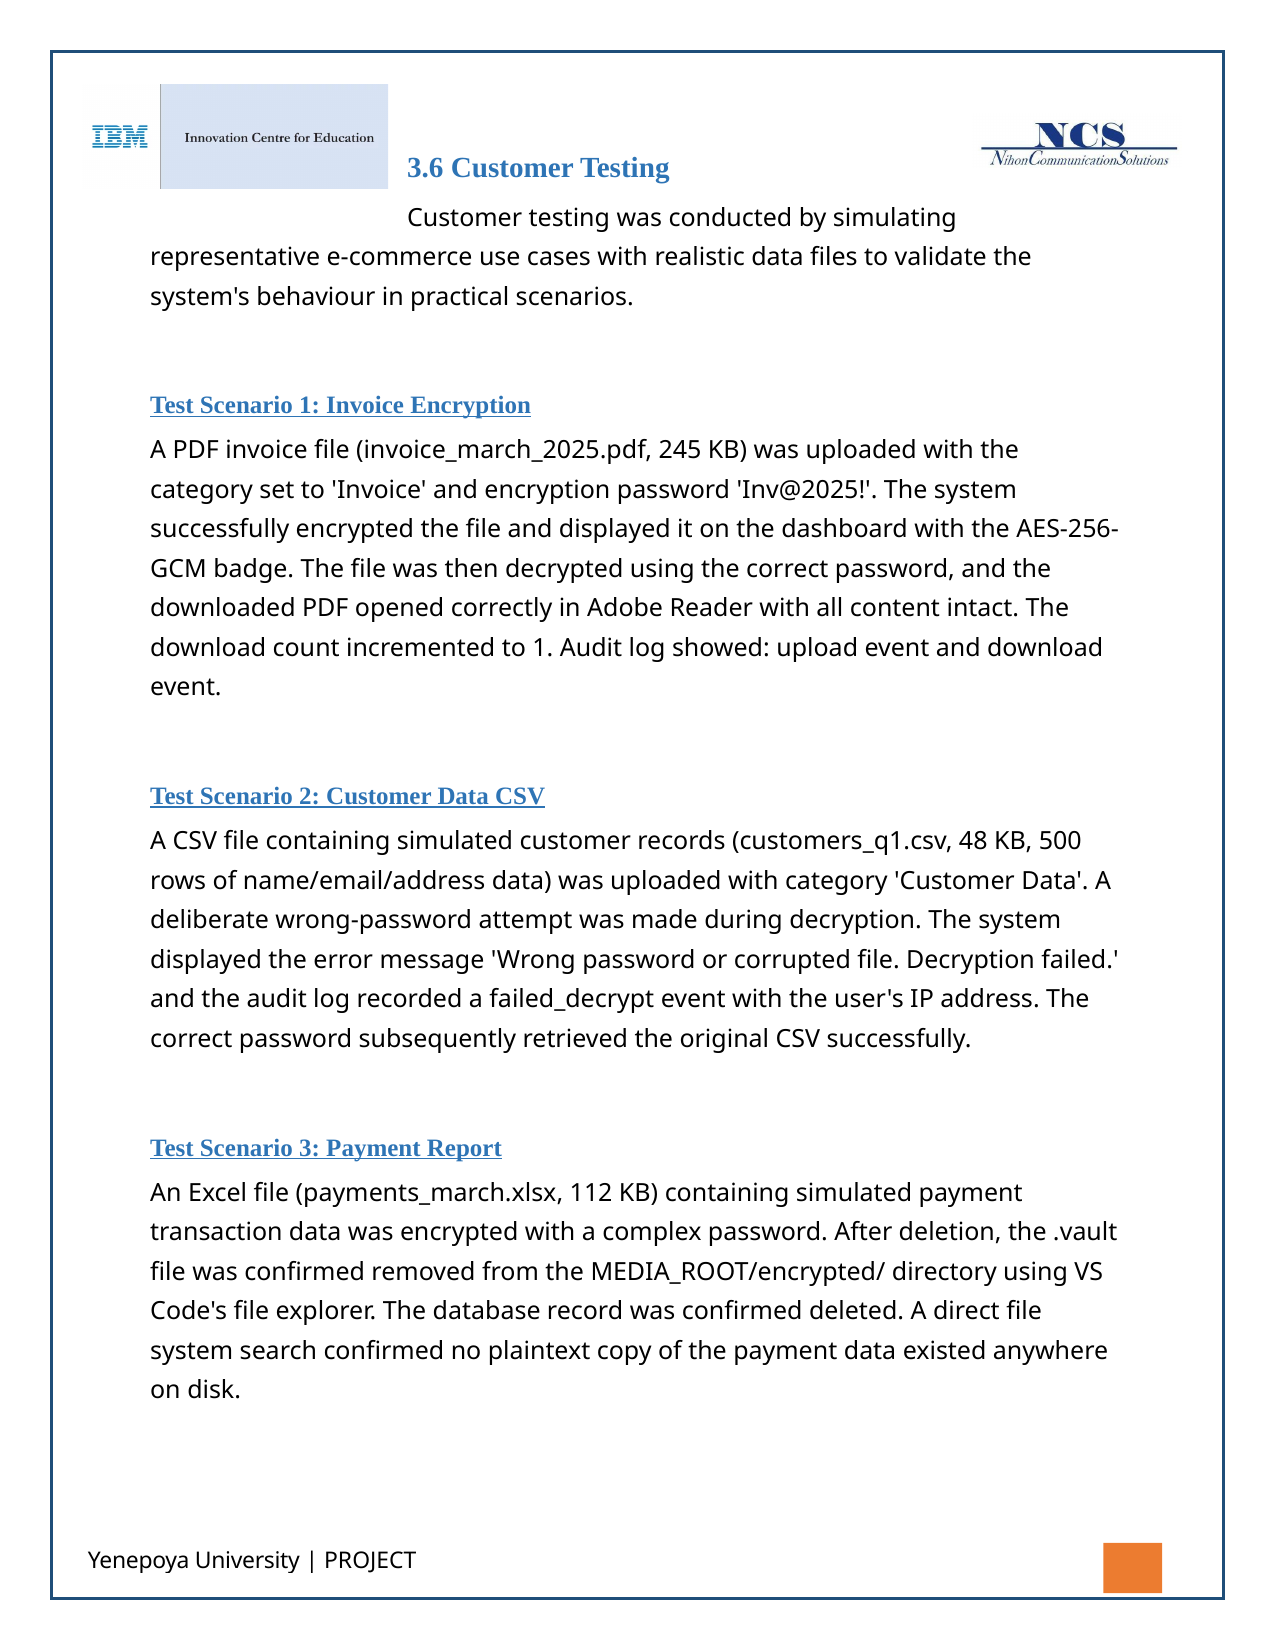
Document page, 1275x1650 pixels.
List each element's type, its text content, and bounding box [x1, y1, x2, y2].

text Customer testing was conducted by simulating representative e-commerce use cases with realistic data files to validate the system's behaviour in practical scenarios. [150, 199, 1125, 312]
text A CSV file containing simulated customer records (customers_q1.csv, 48 KB, 500 rows of name/email/address data) was uploaded with category 'Customer Data'. A deliberate wrong-password attempt was made during decryption. The system displayed the error message 'Wrong password or corrupted file. Decryption failed.' and the audit log recorded a failed_decrypt event with the user's IP address. The correct password subsequently retrieved the original CSV successfully. [150, 823, 1125, 1054]
text Test Scenario 1: Invoice Encryption [150, 391, 1125, 419]
text Test Scenario 3: Payment Report [150, 1133, 1125, 1161]
subtitle 3.6 Customer Testing [391, 150, 1125, 183]
picture [982, 113, 1185, 170]
text An Excel file (payments_march.xlsx, 112 KB) containing simulated payment transaction data was encrypted with a complex password. After deletion, the .vault file was confirmed removed from the MEDIA_ROOT/encrypted/ directory using VS Code's file explorer. The database record was confirmed deleted. A direct file system search confirmed no plaintext copy of the payment data existed anywhere on disk. [150, 1174, 1125, 1406]
text Test Scenario 2: Customer Data CSV [150, 781, 1125, 810]
text A PDF invoice file (invoice_march_2025.pdf, 245 KB) was uploaded with the category set to 'Invoice' and encryption password 'Inv@2025!'. The system successfully encrypted the file and displayed it on the dashboard with the AES-256-GCM badge. The file was then decrypted using the correct password, and the downloaded PDF opened correctly in Adobe Reader with all content intact. The download count incremented to 1. Audit log showed: upload event and download event. [150, 432, 1125, 703]
picture [81, 84, 391, 189]
